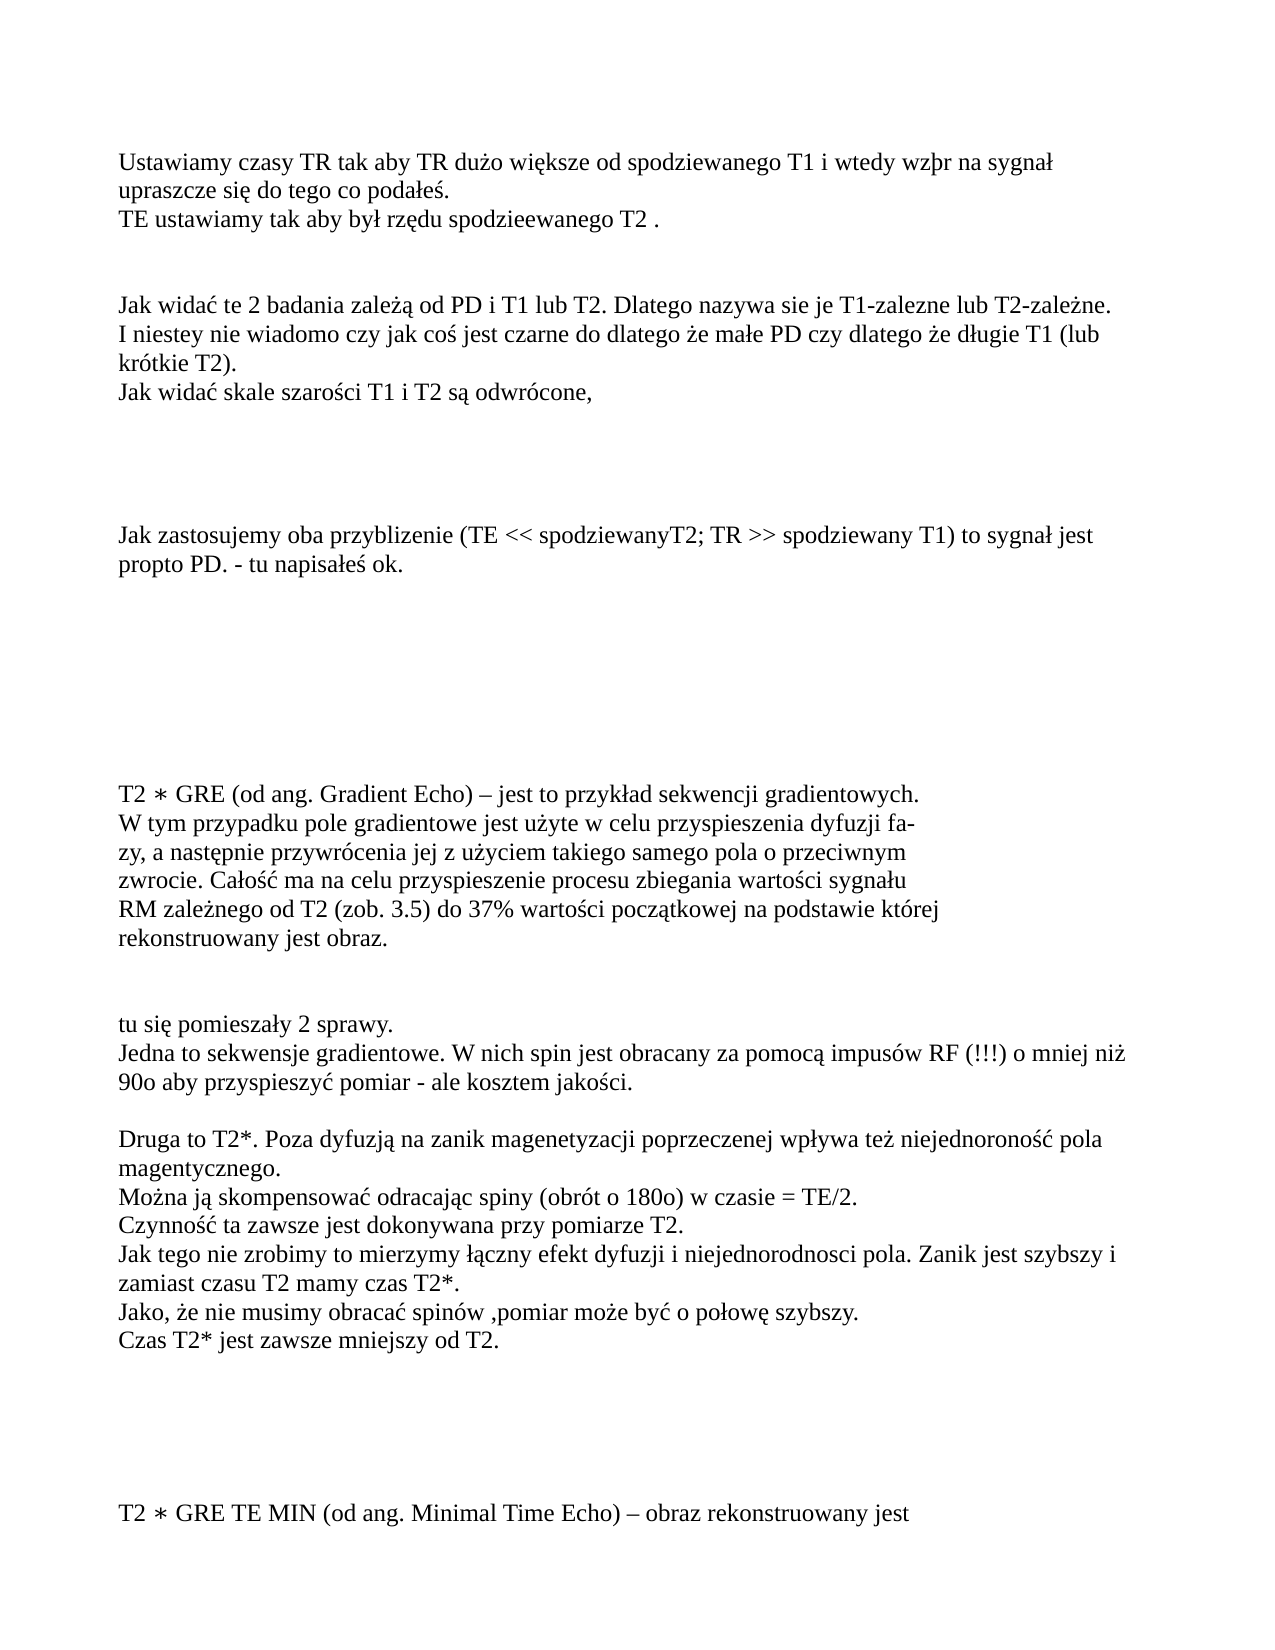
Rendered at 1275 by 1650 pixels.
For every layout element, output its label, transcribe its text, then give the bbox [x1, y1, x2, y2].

text Jak tego nie zrobimy to mierzymy łączny efekt dyfuzji i niejednorodnosci pola. Zanik jest szybszy i zamiast czasu T2 mamy czas T2*. [118, 1239, 1157, 1297]
text rekonstruowany jest obraz. [118, 923, 1157, 952]
text tu się pomieszały 2 sprawy. [118, 1009, 1157, 1038]
text Jak widać skale szarości T1 i T2 są odwrócone, [118, 377, 1157, 406]
text RM zależnego od T2 (zob. 3.5) do 37% wartości początkowej na podstawie której [118, 894, 1157, 923]
text Można ją skompensować odracając spiny (obrót o 180o) w czasie = TE/2. [118, 1182, 1157, 1211]
text Jak widać te 2 badania zależą od PD i T1 lub T2. Dlatego nazywa sie je T1-zalezne lub T2-zależne. [118, 291, 1157, 319]
text Druga to T2*. Poza dyfuzją na zanik magenetyzacji poprzeczenej wpływa też niejednoroność pola magentycznego. [118, 1124, 1157, 1182]
text Jak zastosujemy oba przyblizenie (TE << spodziewanyT2; TR >> spodziewany T1) to sygnał jest propto PD. - tu napisałeś ok. [118, 521, 1157, 578]
text zy, a następnie przywrócenia jej z użyciem takiego samego pola o przeciwnym [118, 837, 1157, 866]
text T2 ∗ GRE TE MIN (od ang. Minimal Time Echo) – obraz rekonstruowany jest [118, 1498, 1157, 1527]
text zwrocie. Całość ma na celu przyspieszenie procesu zbiegania wartości sygnału [118, 866, 1157, 894]
text Ustawiamy czasy TR tak aby TR dużo większe od spodziewanego T1 i wtedy wzþr na sygnał upraszcze się do tego co podałeś. [118, 147, 1157, 204]
text Jedna to sekwensje gradientowe. W nich spin jest obracany za pomocą impusów RF (!!!) o mniej niż 90o aby przyspieszyć pomiar - ale kosztem jakości. [118, 1038, 1157, 1096]
text TE ustawiamy tak aby był rzędu spodzieewanego T2 . [118, 204, 1157, 233]
text T2 ∗ GRE (od ang. Gradient Echo) – jest to przykład sekwencji gradientowych. [118, 779, 1157, 808]
text Jako, że nie musimy obracać spinów ,pomiar może być o połowę szybszy. [118, 1297, 1157, 1326]
text Czas T2* jest zawsze mniejszy od T2. [118, 1326, 1157, 1354]
text I niestey nie wiadomo czy jak coś jest czarne do dlatego że małe PD czy dlatego że długie T1 (lub krótkie T2). [118, 319, 1157, 377]
text Czynność ta zawsze jest dokonywana przy pomiarze T2. [118, 1211, 1157, 1239]
text W tym przypadku pole gradientowe jest użyte w celu przyspieszenia dyfuzji fa- [118, 808, 1157, 837]
